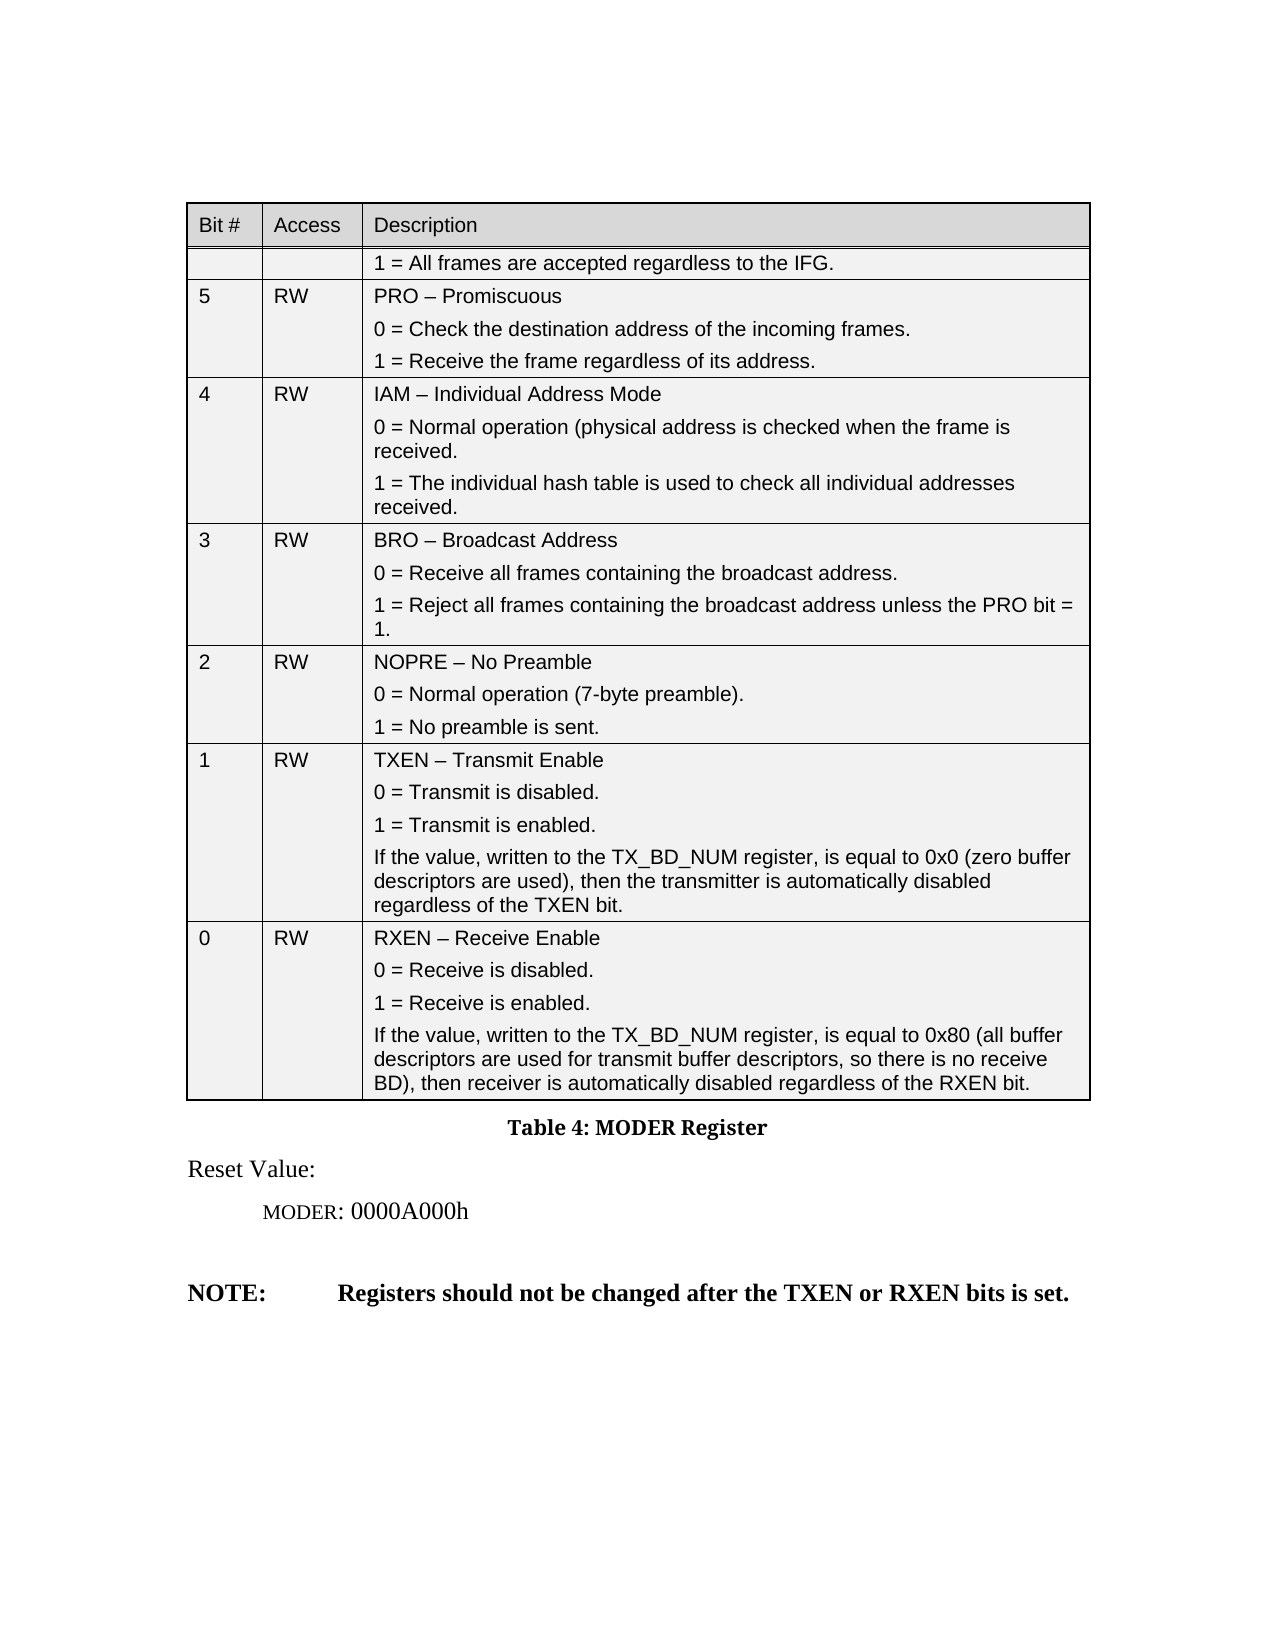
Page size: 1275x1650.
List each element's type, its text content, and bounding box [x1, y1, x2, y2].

text NOTE: Registers should not be changed after the TXEN or RXEN bits is set. [187, 1278, 1088, 1307]
table_cell RXEN – Receive Enable 0 = Receive is disabled. 1 = Receive is enabled. If the value, written to the TX_BD_NUM register, is equal to 0x80 (all buffer descriptors are used for transmit buffer descriptors, so there is no receive BD), then receiver is automatically disabled regardless of the RXEN bit. [363, 922, 1089, 1099]
table_cell 1 [188, 744, 262, 921]
table_cell RW [263, 646, 362, 743]
table_cell [263, 249, 362, 279]
table_cell PRO – Promiscuous 0 = Check the destination address of the incoming frames. 1 = Receive the frame regardless of its address. [363, 280, 1089, 377]
table_header Bit # [188, 204, 262, 246]
table_cell RW [263, 744, 362, 921]
table_cell RW [263, 280, 362, 377]
table_cell RW [263, 378, 362, 523]
table_cell RW [263, 922, 362, 1099]
table_cell 5 [188, 280, 262, 377]
table_cell 2 [188, 646, 262, 743]
table_cell 0 [188, 922, 262, 1099]
table_cell 1 = All frames are accepted regardless to the IFG. [363, 249, 1089, 279]
table_header Description [363, 204, 1089, 246]
table_header Access [263, 204, 362, 246]
table_cell RW [263, 524, 362, 645]
table_cell IAM – Individual Address Mode 0 = Normal operation (physical address is checked when the frame is received. 1 = The individual hash table is used to check all individual addresses received. [363, 378, 1089, 523]
table_cell NOPRE – No Preamble 0 = Normal operation (7-byte preamble). 1 = No preamble is sent. [363, 646, 1089, 743]
text MODER: 0000A000h [187, 1196, 1088, 1224]
table_cell TXEN – Transmit Enable 0 = Transmit is disabled. 1 = Transmit is enabled. If the value, written to the TX_BD_NUM register, is equal to 0x0 (zero buffer descriptors are used), then the transmitter is automatically disabled regardless of the TXEN bit. [363, 744, 1089, 921]
text Table 4: MODER Register [187, 1113, 1088, 1142]
table_cell [188, 249, 262, 279]
table_cell 4 [188, 378, 262, 523]
table_cell 3 [188, 524, 262, 645]
table_cell BRO – Broadcast Address 0 = Receive all frames containing the broadcast address. 1 = Reject all frames containing the broadcast address unless the PRO bit = 1. [363, 524, 1089, 645]
text Reset Value: [187, 1154, 1088, 1183]
